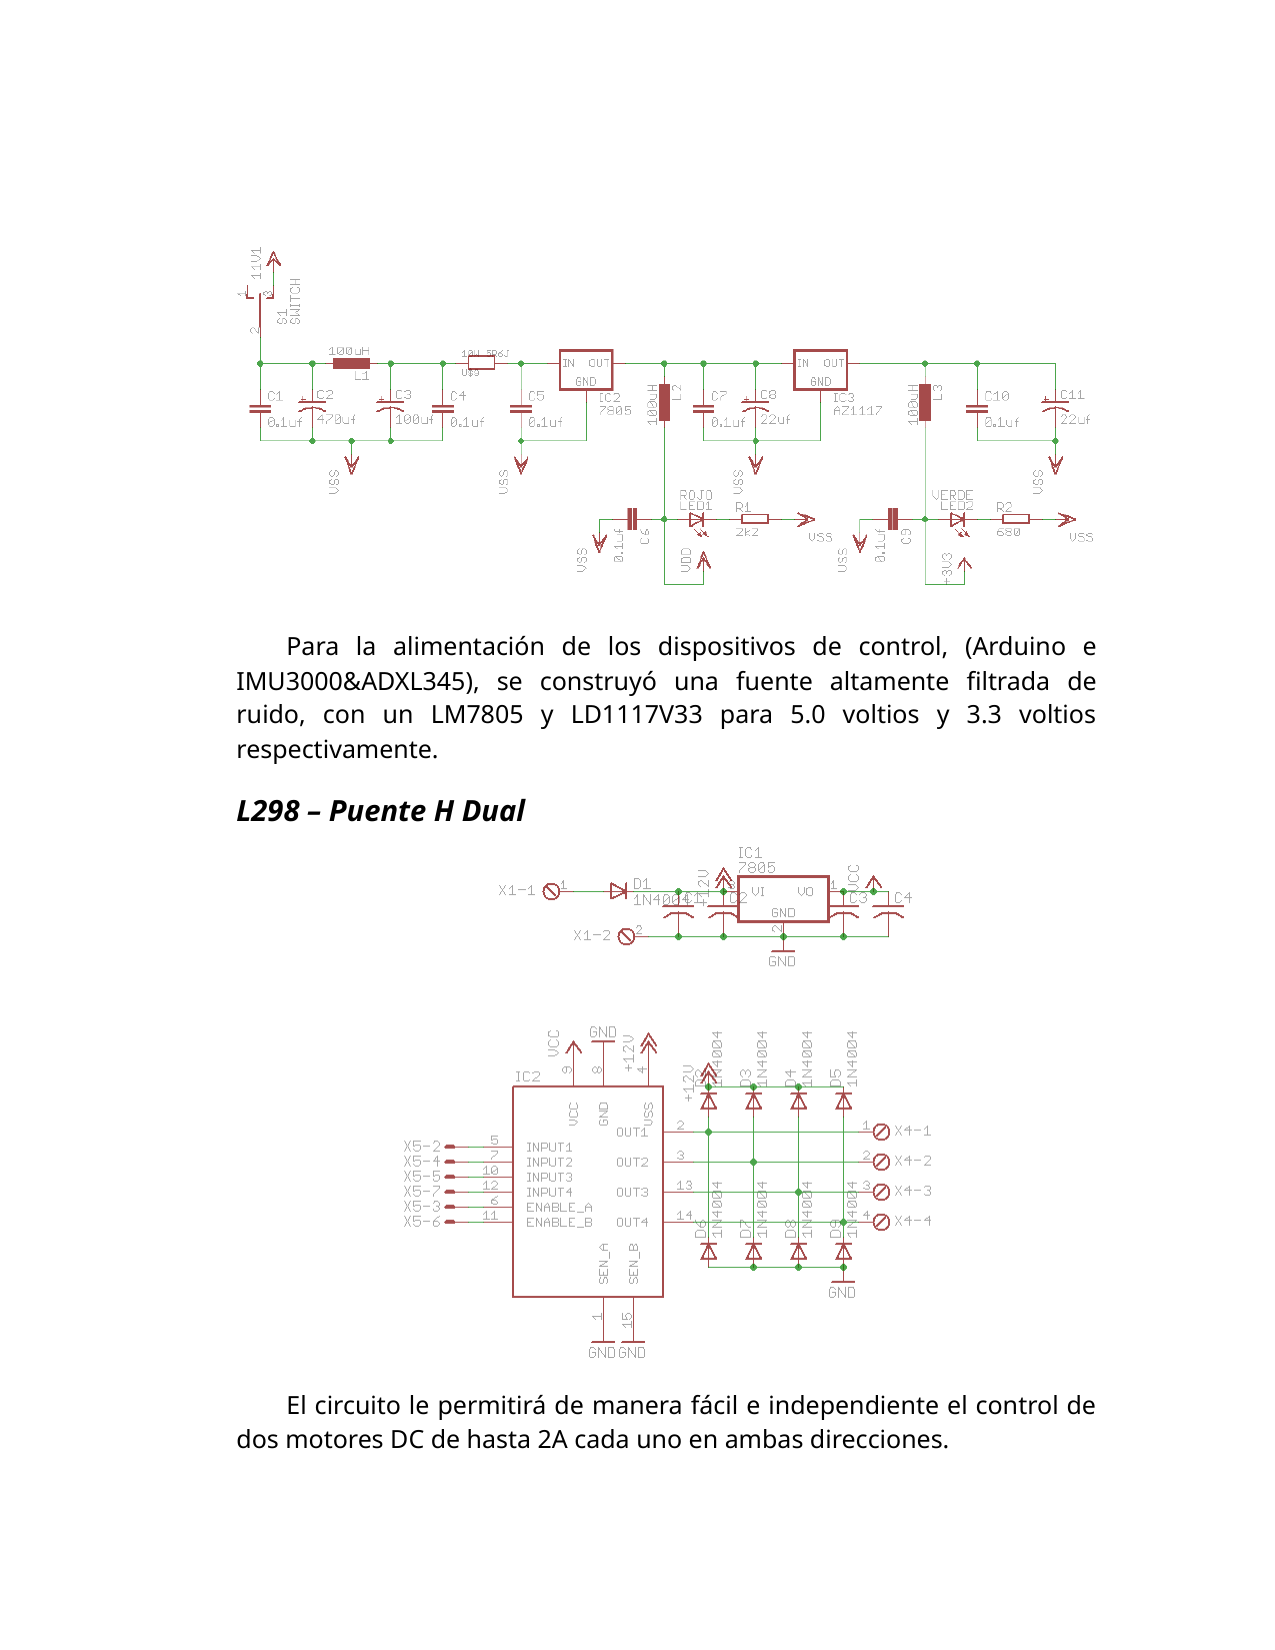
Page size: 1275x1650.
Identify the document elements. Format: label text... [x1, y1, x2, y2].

text Para la alimentación de los dispositivos de control, (Arduino e IMU3000&ADXL345), se construyó una fuente altamente filtrada de ruido, con un LM7805 y LD1117V33 para 5.0 voltios y 3.3 voltios respectivamente. [236, 629, 1098, 765]
text El circuito le permitirá de manera fácil e independiente el control de dos motores DC de hasta 2A cada uno en ambas direcciones. [236, 1387, 1098, 1456]
picture [393, 842, 941, 1363]
picture [236, 240, 1098, 595]
subtitle L298 – Puente H Dual [236, 790, 1098, 830]
